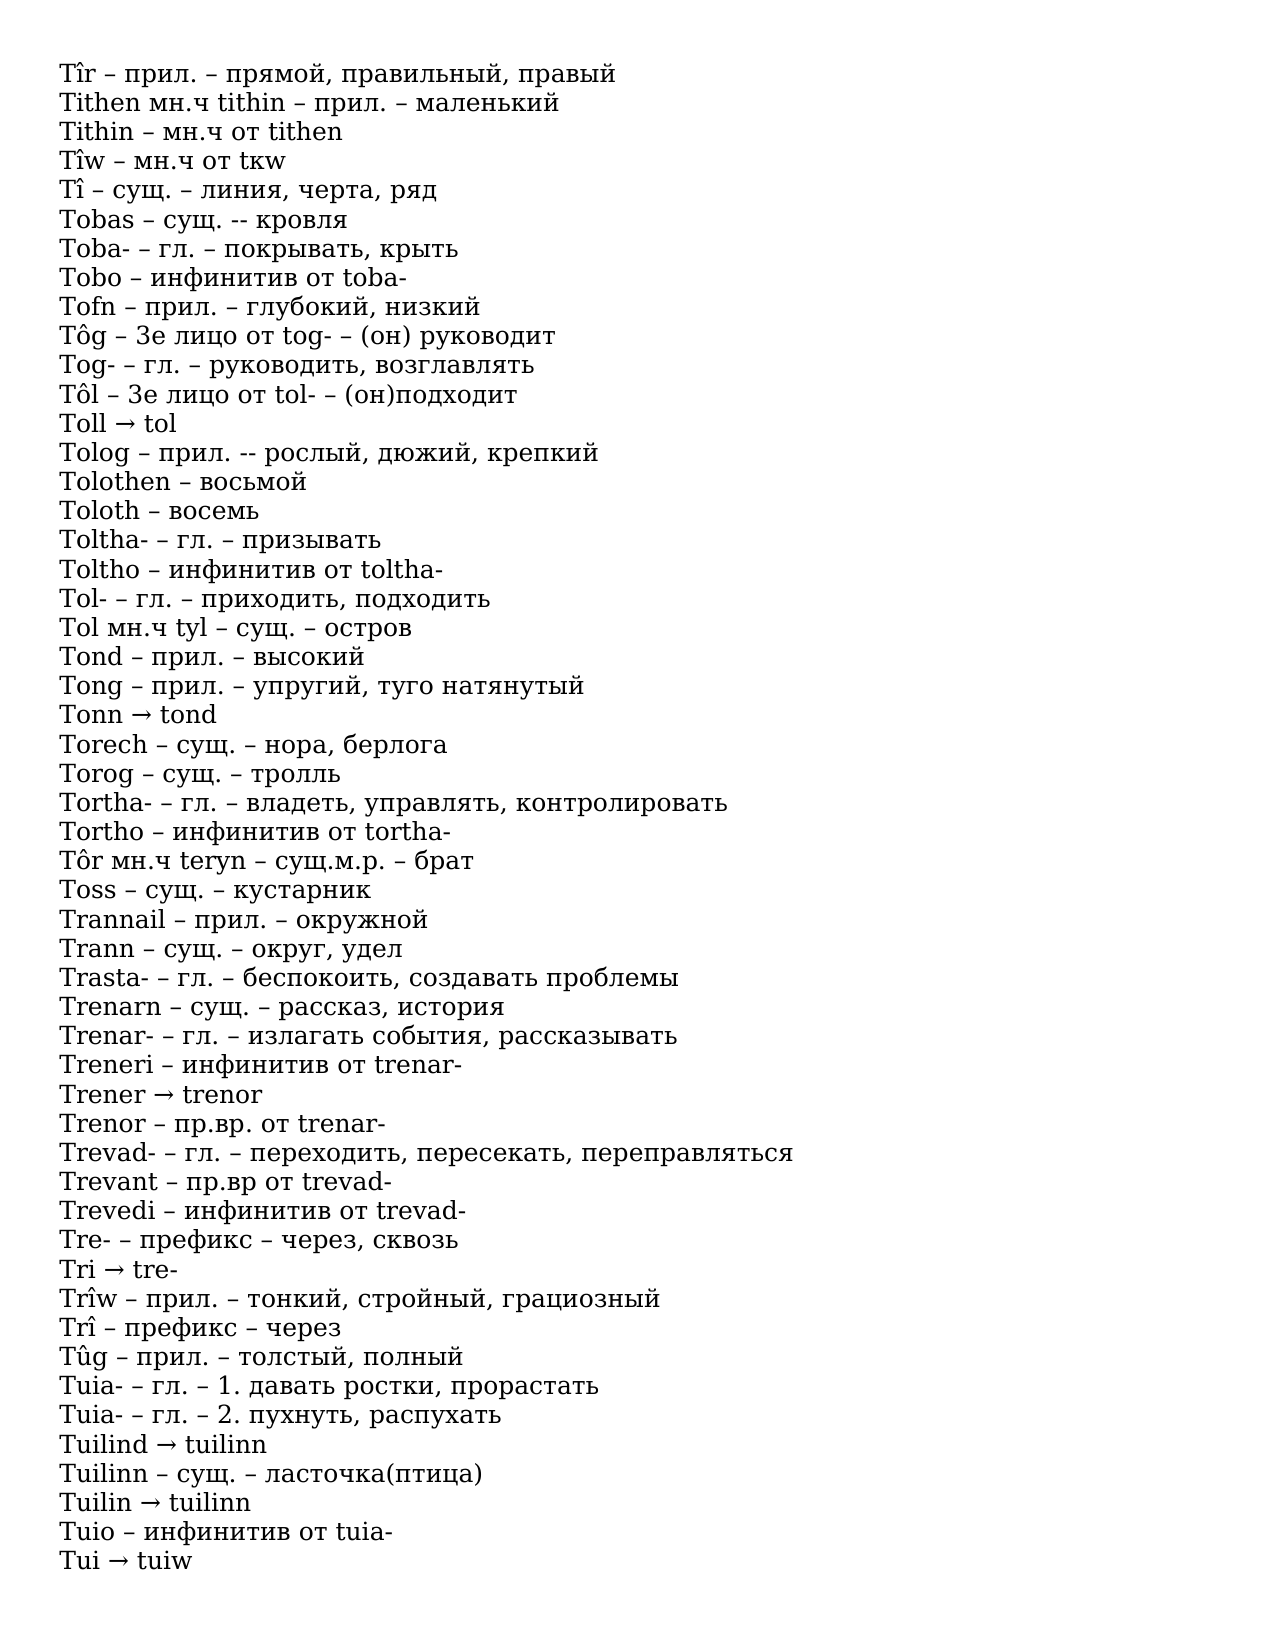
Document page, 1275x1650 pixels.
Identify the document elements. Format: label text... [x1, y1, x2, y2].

text Trann – сущ. – округ, удел [59, 934, 1216, 963]
text Tuia- – гл. – 1. давать ростки, прорастать [59, 1372, 1216, 1401]
text Toltho – инфинитив от toltha- [59, 555, 1216, 584]
text Trenar- – гл. – излагать события, рассказывать [59, 1022, 1216, 1051]
text Toba- – гл. – покрывать, крыть [59, 234, 1216, 263]
text Tîr – прил. – прямой, правильный, правый [59, 59, 1216, 88]
text Tuio – инфинитив от tuia- [59, 1517, 1216, 1547]
text Treneri – инфинитив от trenar- [59, 1051, 1216, 1080]
text Tuilinn – сущ. – ласточка(птица) [59, 1459, 1216, 1488]
text Toloth – восемь [59, 497, 1216, 526]
text Tong – прил. – упругий, туго натянутый [59, 672, 1216, 701]
text Tuilin → tuilinn [59, 1488, 1216, 1517]
text Trasta- – гл. – беспокоить, создавать проблемы [59, 963, 1216, 992]
text Tûg – прил. – толстый, полный [59, 1342, 1216, 1372]
text Tôr мн.ч teryn – сущ.м.р. – брат [59, 847, 1216, 876]
text Tolog – прил. -- рослый, дюжий, крепкий [59, 438, 1216, 467]
text Tôl – 3е лицо от tol- – (он)подходит [59, 380, 1216, 409]
text Tuilind → tuilinn [59, 1430, 1216, 1459]
text Tithen мн.ч tithin – прил. – маленький [59, 88, 1216, 117]
text Tog- – гл. – руководить, возглавлять [59, 351, 1216, 380]
text Toss – сущ. – кустарник [59, 876, 1216, 905]
text Tre- – префикс – через, сквозь [59, 1226, 1216, 1255]
text Trevant – пр.вр от trevad- [59, 1167, 1216, 1197]
text Tithin – мн.ч от tithen [59, 117, 1216, 147]
text Tui → tuiw [59, 1547, 1216, 1576]
text Torog – сущ. – тролль [59, 759, 1216, 788]
text Trenarn – сущ. – рассказ, история [59, 992, 1216, 1022]
text Torech – сущ. – нора, берлога [59, 730, 1216, 759]
text Tî – сущ. – линия, черта, ряд [59, 176, 1216, 205]
text Tri → tre- [59, 1255, 1216, 1284]
text Toll → tol [59, 409, 1216, 438]
text Tol мн.ч tyl – сущ. – остров [59, 613, 1216, 642]
text Tond – прил. – высокий [59, 642, 1216, 672]
text Trîw – прил. – тонкий, стройный, грациозный [59, 1284, 1216, 1313]
text Tobo – инфинитив от toba- [59, 263, 1216, 292]
text Tîw – мн.ч от tкw [59, 147, 1216, 176]
text Toltha- – гл. – призывать [59, 526, 1216, 555]
text Trener → trenor [59, 1080, 1216, 1109]
text Tofn – прил. – глубокий, низкий [59, 292, 1216, 322]
text Trenor – пр.вр. от trenar- [59, 1109, 1216, 1138]
text Tortho – инфинитив от tortha- [59, 817, 1216, 847]
text Trevad- – гл. – переходить, пересекать, переправляться [59, 1138, 1216, 1167]
text Trî – префикс – через [59, 1313, 1216, 1342]
text Tôg – 3е лицо от tog- – (он) руководит [59, 322, 1216, 351]
text Tonn → tond [59, 701, 1216, 730]
text Trannail – прил. – окружной [59, 905, 1216, 934]
text Tortha- – гл. – владеть, управлять, контролировать [59, 788, 1216, 817]
text Trevedi – инфинитив от trevad- [59, 1197, 1216, 1226]
text Tol- – гл. – приходить, подходить [59, 584, 1216, 613]
text Tolothen – восьмой [59, 467, 1216, 497]
text Tobas – сущ. -- кровля [59, 205, 1216, 234]
text Tuia- – гл. – 2. пухнуть, распухать [59, 1401, 1216, 1430]
